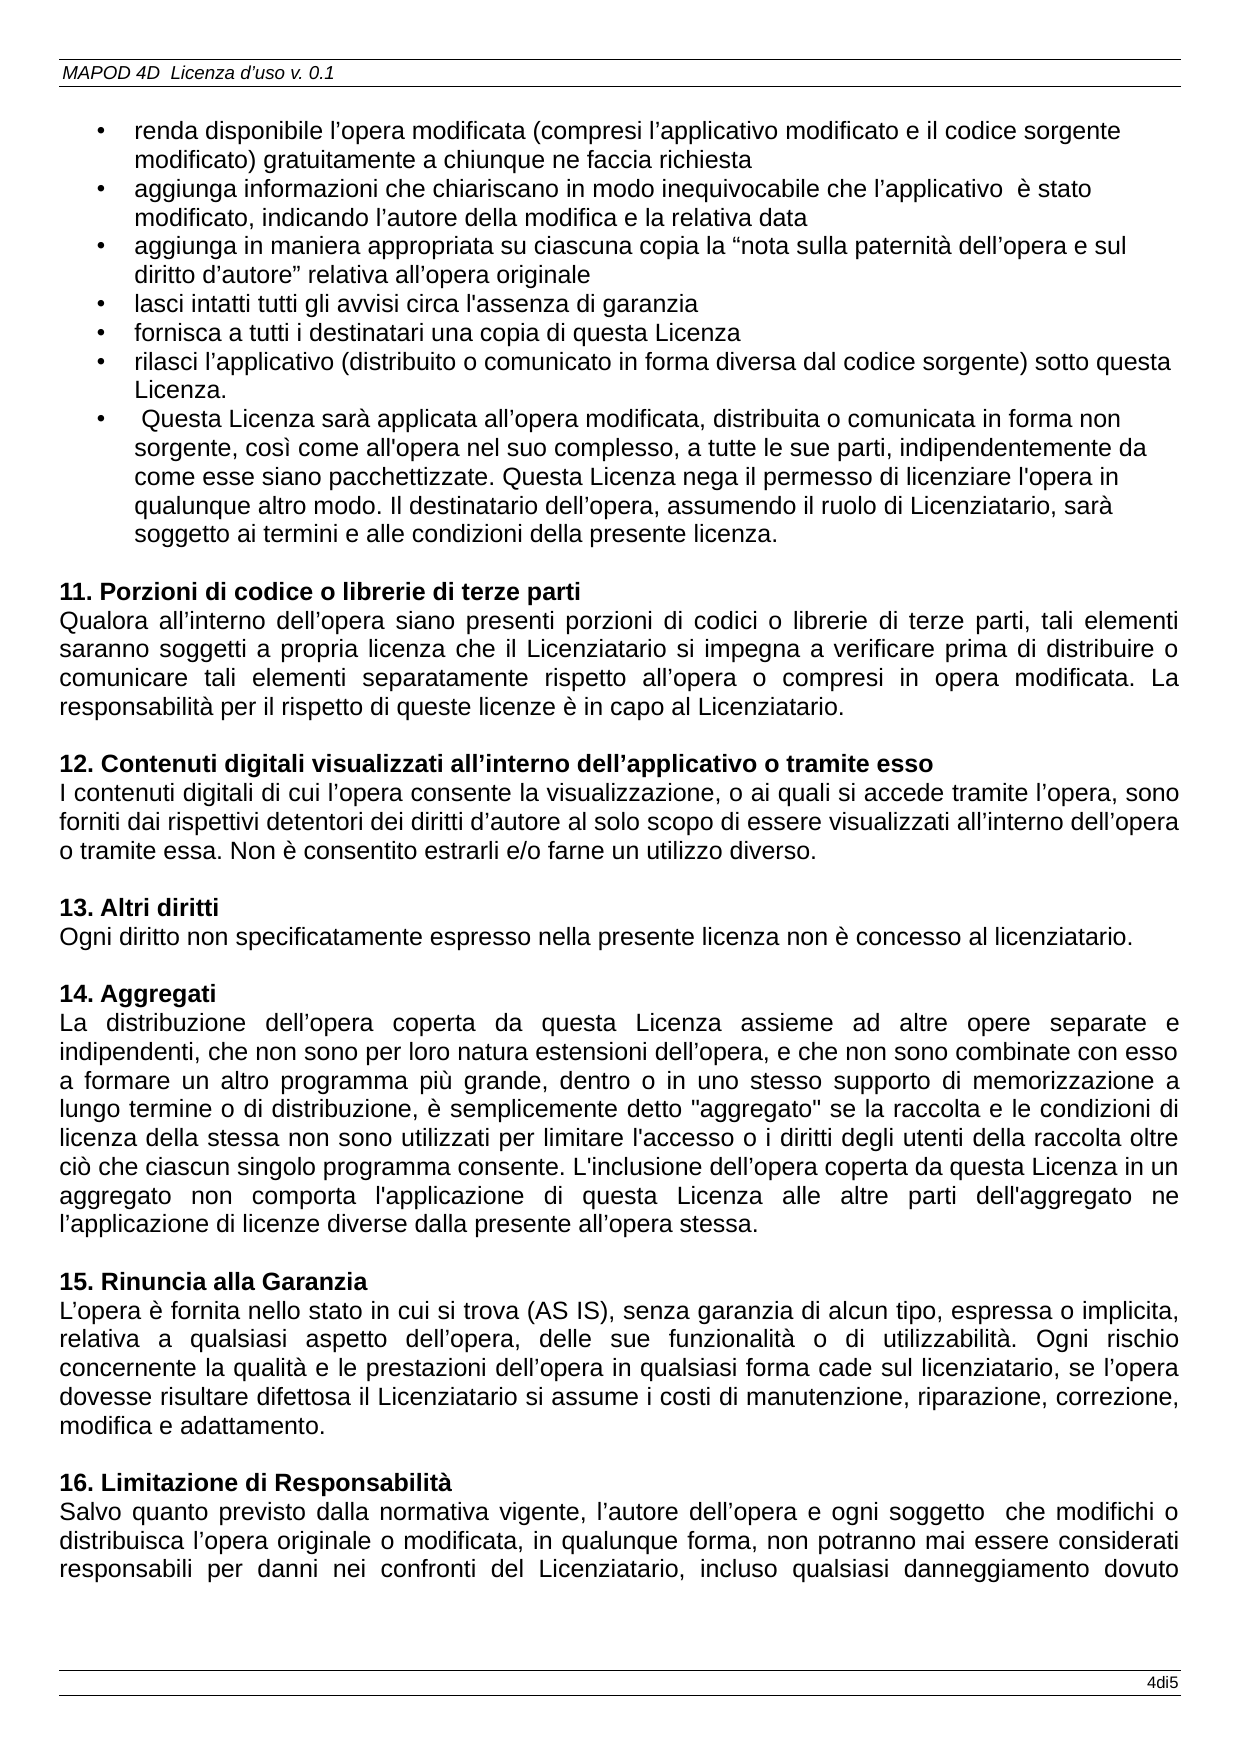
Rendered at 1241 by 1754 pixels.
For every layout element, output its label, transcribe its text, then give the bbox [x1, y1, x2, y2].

text 16. Limitazione di Responsabilità [59, 1468, 1181, 1497]
text L’opera è fornita nello stato in cui si trova (AS IS), senza garanzia di alcun tipo, espressa o implicita, relativa a qualsiasi aspetto dell’opera, delle sue funzionalità o di utilizzabilità. Ogni rischio concernente la qualità e le prestazioni dell’opera in qualsiasi forma cade sul licenziatario, se l’opera dovesse risultare difettosa il Licenziatario si assume i costi di manutenzione, riparazione, correzione, modifica e adattamento. [59, 1296, 1181, 1439]
text 15. Rinuncia alla Garanzia [59, 1267, 1181, 1296]
text 13. Altri diritti [59, 893, 1181, 922]
text I contenuti digitali di cui l’opera consente la visualizzazione, o ai quali si accede tramite l’opera, sono forniti dai rispettivi detentori dei diritti d’autore al solo scopo di essere visualizzati all’interno dell’opera o tramite essa. Non è consentito estrarli e/o farne un utilizzo diverso. [59, 778, 1181, 864]
text 14. Aggregati [59, 979, 1181, 1008]
text Qualora all’interno dell’opera siano presenti porzioni di codici o librerie di terze parti, tali elementi saranno soggetti a propria licenza che il Licenziatario si impegna a verificare prima di distribuire o comunicare tali elementi separatamente rispetto all’opera o compresi in opera modificata. La responsabilità per il rispetto di queste licenze è in capo al Licenziatario. [59, 606, 1181, 721]
text Ogni diritto non specificatamente espresso nella presente licenza non è concesso al licenziatario. [59, 922, 1181, 951]
list aggiunga in maniera appropriata su ciascuna copia la “nota sulla paternità dell’opera e sul diritto d’autore” relativa all’opera originale [97, 231, 1181, 289]
text La distribuzione dell’opera coperta da questa Licenza assieme ad altre opere separate e indipendenti, che non sono per loro natura estensioni dell’opera, e che non sono combinate con esso a formare un altro programma più grande, dentro o in uno stesso supporto di memorizzazione a lungo termine o di distribuzione, è semplicemente detto "aggregato" se la raccolta e le condizioni di licenza della stessa non sono utilizzati per limitare l'accesso o i diritti degli utenti della raccolta oltre ciò che ciascun singolo programma consente. L'inclusione dell’opera coperta da questa Licenza in un aggregato non comporta l'applicazione di questa Licenza alle altre parti dell'aggregato ne l’applicazione di licenze diverse dalla presente all’opera stessa. [59, 1008, 1181, 1238]
text 12. Contenuti digitali visualizzati all’interno dell’applicativo o tramite esso [59, 749, 1181, 778]
list fornisca a tutti i destinatari una copia di questa Licenza [97, 318, 1181, 347]
list aggiunga informazioni che chiariscano in modo inequivocabile che l’applicativo è stato modificato, indicando l’autore della modifica e la relativa data [97, 174, 1181, 231]
list Questa Licenza sarà applicata all’opera modificata, distribuita o comunicata in forma non sorgente, così come all'opera nel suo complesso, a tutte le sue parti, indipendentemente da come esse siano pacchettizzate. Questa Licenza nega il permesso di licenziare l'opera in qualunque altro modo. Il destinatario dell’opera, assumendo il ruolo di Licenziatario, sarà soggetto ai termini e alle condizioni della presente licenza. [97, 404, 1181, 548]
text Salvo quanto previsto dalla normativa vigente, l’autore dell’opera e ogni soggetto che modifichi o distribuisca l’opera originale o modificata, in qualunque forma, non potranno mai essere considerati responsabili per danni nei confronti del Licenziatario, incluso qualsiasi danneggiamento dovuto [59, 1497, 1181, 1583]
list rilasci l’applicativo (distribuito o comunicato in forma diversa dal codice sorgente) sotto questa Licenza. [97, 347, 1181, 404]
list renda disponibile l’opera modificata (compresi l’applicativo modificato e il codice sorgente modificato) gratuitamente a chiunque ne faccia richiesta [97, 116, 1181, 174]
text 11. Porzioni di codice o librerie di terze parti [59, 577, 1181, 606]
list lasci intatti tutti gli avvisi circa l'assenza di garanzia [97, 289, 1181, 318]
